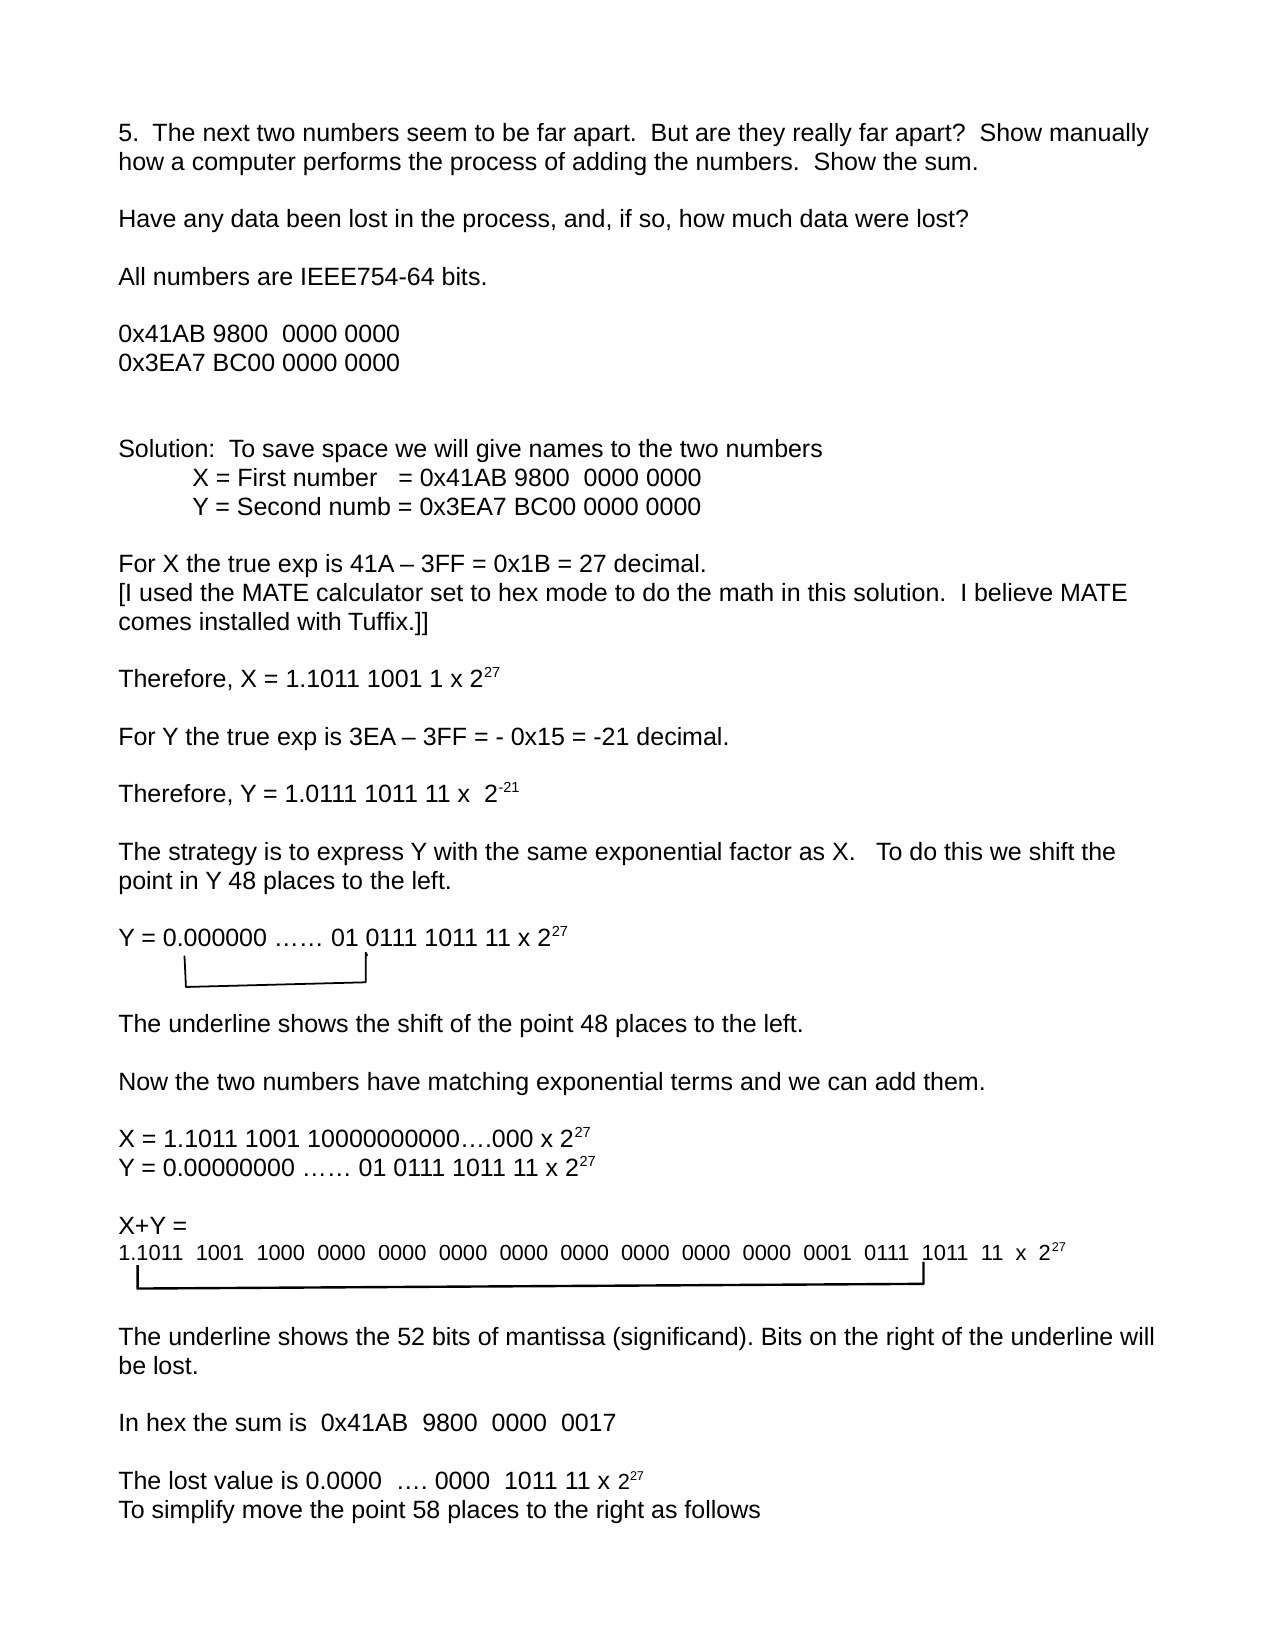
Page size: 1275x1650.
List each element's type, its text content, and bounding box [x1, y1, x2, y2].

text All numbers are IEEE754-64 bits. [118, 262, 1157, 291]
text The underline shows the 52 bits of mantissa (significand). Bits on the right of the underline will be lost. [118, 1322, 1157, 1379]
text 5. The next two numbers seem to be far apart. But are they really far apart? Show manually how a computer performs the process of adding the numbers. Show the sum. [118, 118, 1157, 176]
text X = 1.1011 1001 10000000000….000 x 227 [118, 1124, 1157, 1153]
text The lost value is 0.0000 …. 0000 1011 11 x 227 [118, 1466, 1157, 1494]
text To simplify move the point 58 places to the right as follows [118, 1494, 1157, 1523]
text Y = 0.000000 …… 01 0111 1011 11 x 227 [118, 923, 1157, 952]
text [I used the MATE calculator set to hex mode to do the math in this solution. I believe MATE comes installed with Tuffix.]] [118, 578, 1157, 636]
text The underline shows the shift of the point 48 places to the left. [118, 1009, 1157, 1038]
text X = First number = 0x41AB 9800 0000 0000 [118, 463, 1157, 492]
text The strategy is to express Y with the same exponential factor as X. To do this we shift the point in Y 48 places to the left. [118, 837, 1157, 894]
text Y = Second numb = 0x3EA7 BC00 0000 0000 [118, 492, 1157, 521]
text Have any data been lost in the process, and, if so, how much data were lost? [118, 204, 1157, 233]
text 1.1011 1001 1000 0000 0000 0000 0000 0000 0000 0000 0000 0001 0111 1011 11 x 227 [118, 1239, 1157, 1264]
text For X the true exp is 41A – 3FF = 0x1B = 27 decimal. [118, 549, 1157, 578]
text X+Y = [118, 1211, 1157, 1239]
text Y = 0.00000000 …… 01 0111 1011 11 x 227 [118, 1153, 1157, 1182]
text 0x3EA7 BC00 0000 0000 [118, 348, 1157, 377]
text In hex the sum is 0x41AB 9800 0000 0017 [118, 1408, 1157, 1437]
text Now the two numbers have matching exponential terms and we can add them. [118, 1067, 1157, 1096]
text Solution: To save space we will give names to the two numbers [118, 434, 1157, 463]
text Therefore, Y = 1.0111 1011 11 x 2-21 [118, 779, 1157, 808]
text 0x41AB 9800 0000 0000 [118, 319, 1157, 348]
text For Y the true exp is 3EA – 3FF = - 0x15 = -21 decimal. [118, 722, 1157, 751]
text Therefore, X = 1.1011 1001 1 x 227 [118, 664, 1157, 693]
